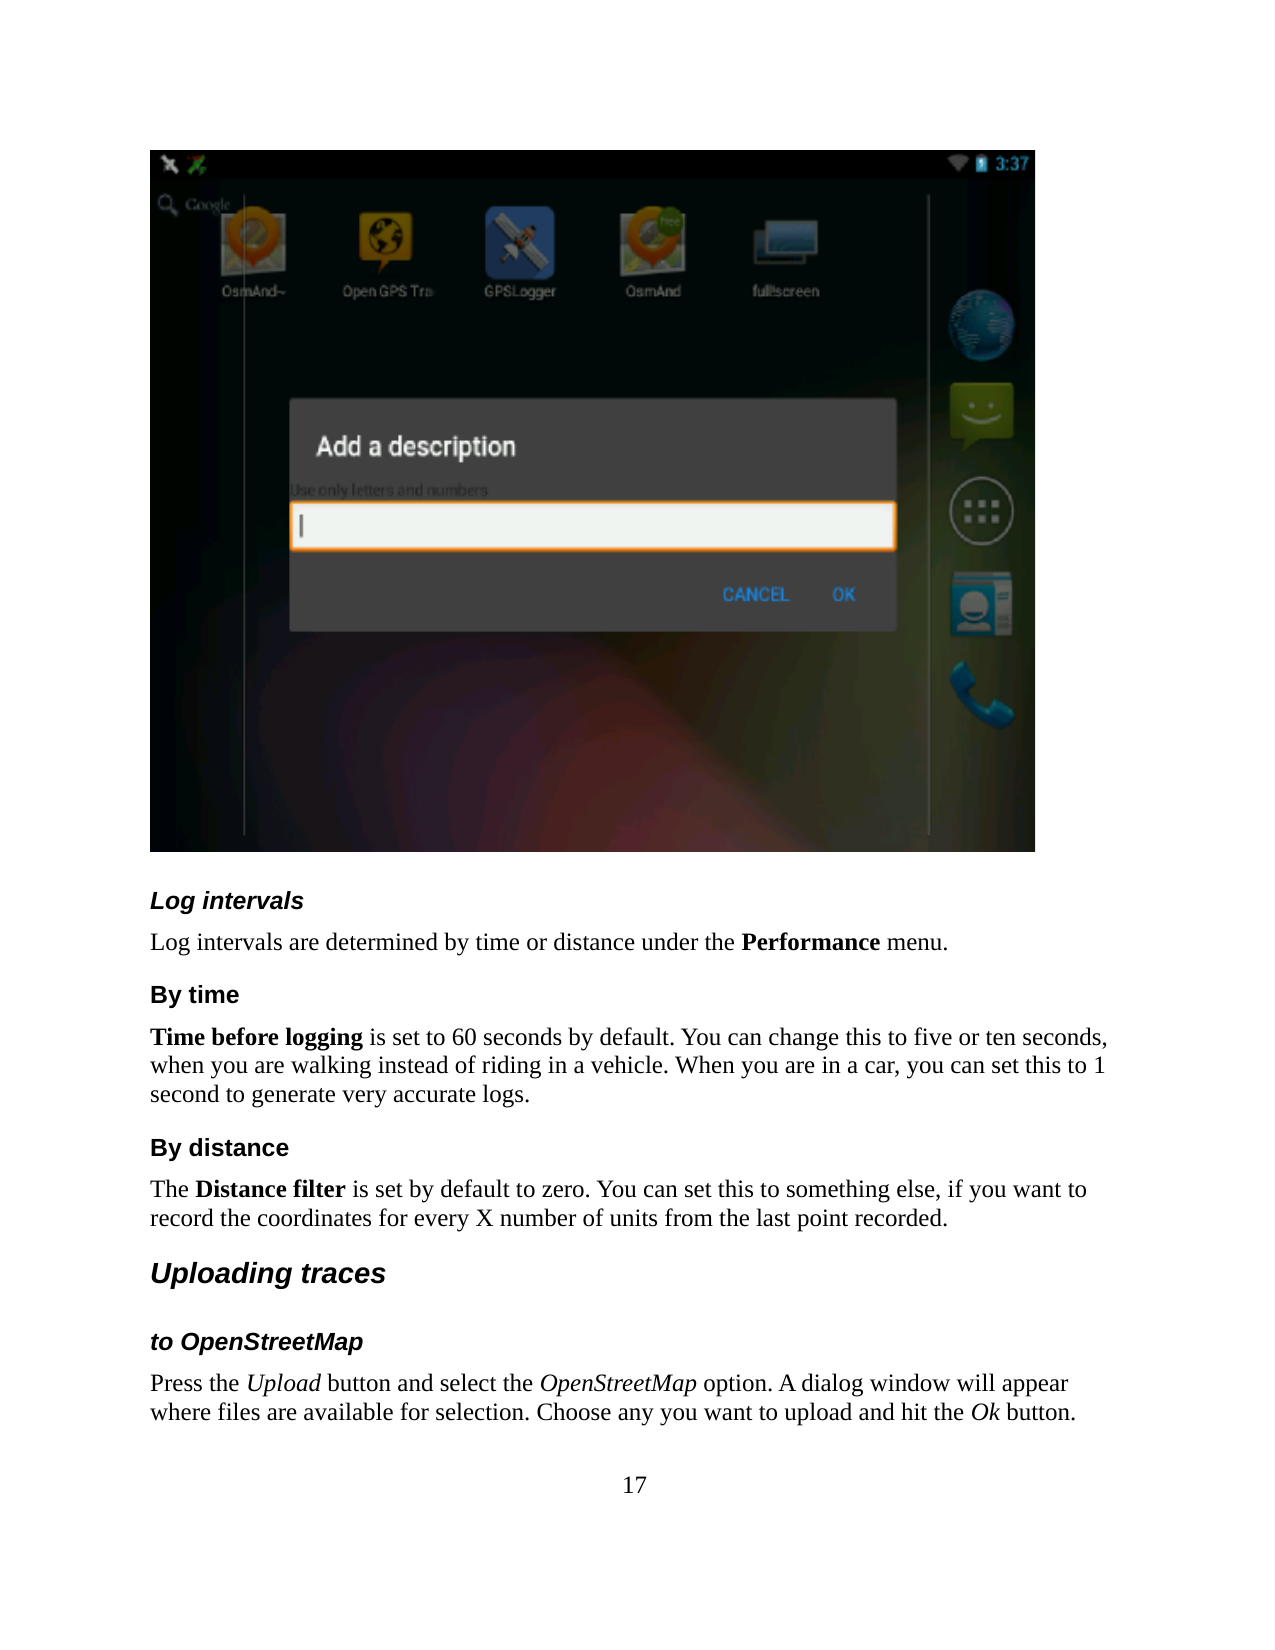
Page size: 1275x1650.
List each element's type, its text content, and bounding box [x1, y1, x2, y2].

text Log intervals are determined by time or distance under the Performance menu. [150, 927, 1125, 956]
subtitle to OpenStreetMap [150, 1327, 1125, 1356]
text Time before logging is set to 60 seconds by default. You can change this to five or ten seconds, when you are walking instead of riding in a vehicle. When you are in a car, you can set this to 1 second to generate very accurate logs. [150, 1022, 1125, 1108]
subtitle ​Uploading traces [150, 1256, 1125, 1290]
subtitle By distance [150, 1133, 1125, 1161]
text Press the Upload button and select the OpenStreetMap option. A dialog window will appear where files are available for selection. Choose any you want to upload and hit the Ok button. [150, 1368, 1125, 1426]
text The Distance filter is set by default to zero. You can set this to something else, if you want to record the coordinates for every X number of units from the last point recorded. [150, 1174, 1125, 1231]
subtitle Log intervals [150, 886, 1125, 914]
picture [150, 150, 1036, 852]
subtitle By time [150, 981, 1125, 1009]
